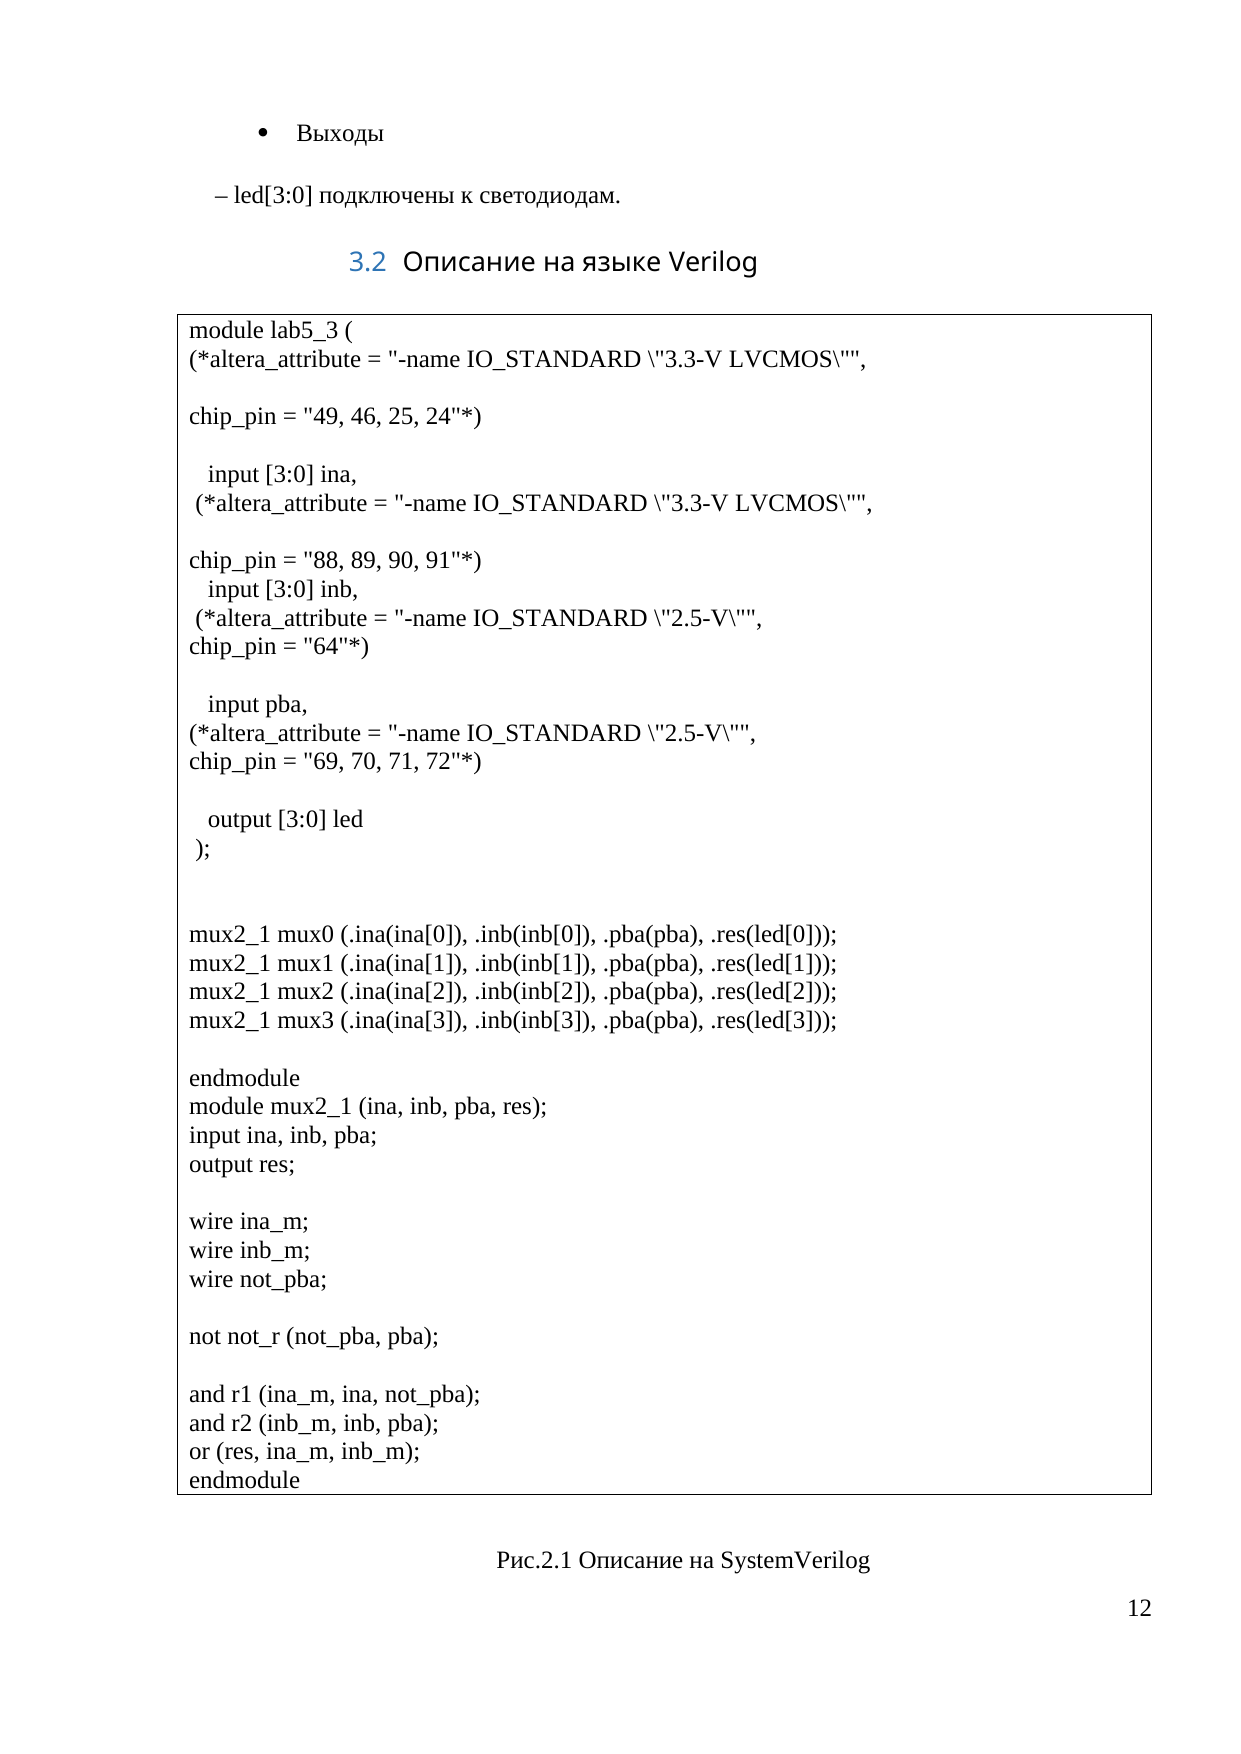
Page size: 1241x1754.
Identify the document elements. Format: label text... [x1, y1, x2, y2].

table_header module lab5_3 ( (*altera_attribute = "-name IO_STANDARD \"3.3-V LVCMOS\"", chip_pin = "49, 46, 25, 24"*) input [3:0] ina, (*altera_attribute = "-name IO_STANDARD \"3.3-V LVCMOS\"", chip_pin = "88, 89, 90, 91"*) input [3:0] inb, (*altera_attribute = "-name IO_STANDARD \"2.5-V\"", chip_pin = "64"*) input pba, (*altera_attribute = "-name IO_STANDARD \"2.5-V\"", chip_pin = "69, 70, 71, 72"*) output [3:0] led ); mux2_1 mux0 (.ina(ina[0]), .inb(inb[0]), .pba(pba), .res(led[0])); mux2_1 mux1 (.ina(ina[1]), .inb(inb[1]), .pba(pba), .res(led[1])); mux2_1 mux2 (.ina(ina[2]), .inb(inb[2]), .pba(pba), .res(led[2])); mux2_1 mux3 (.ina(ina[3]), .inb(inb[3]), .pba(pba), .res(led[3])); endmodule module mux2_1 (ina, inb, pba, res); input ina, inb, pba; output res; wire ina_m; wire inb_m; wire not_pba; not not_r (not_pba, pba); and r1 (ina_m, ina, not_pba); and r2 (inb_m, inb, pba); or (res, ina_m, inb_m); endmodule [178, 315, 1151, 1494]
text – led[3:0] подключены к светодиодам. [177, 180, 1152, 209]
subtitle Описание на языке Verilog [311, 242, 1152, 279]
list Выходы [258, 118, 1152, 147]
text Рис.2.1 Описание на SystemVerilog [177, 1546, 1152, 1574]
